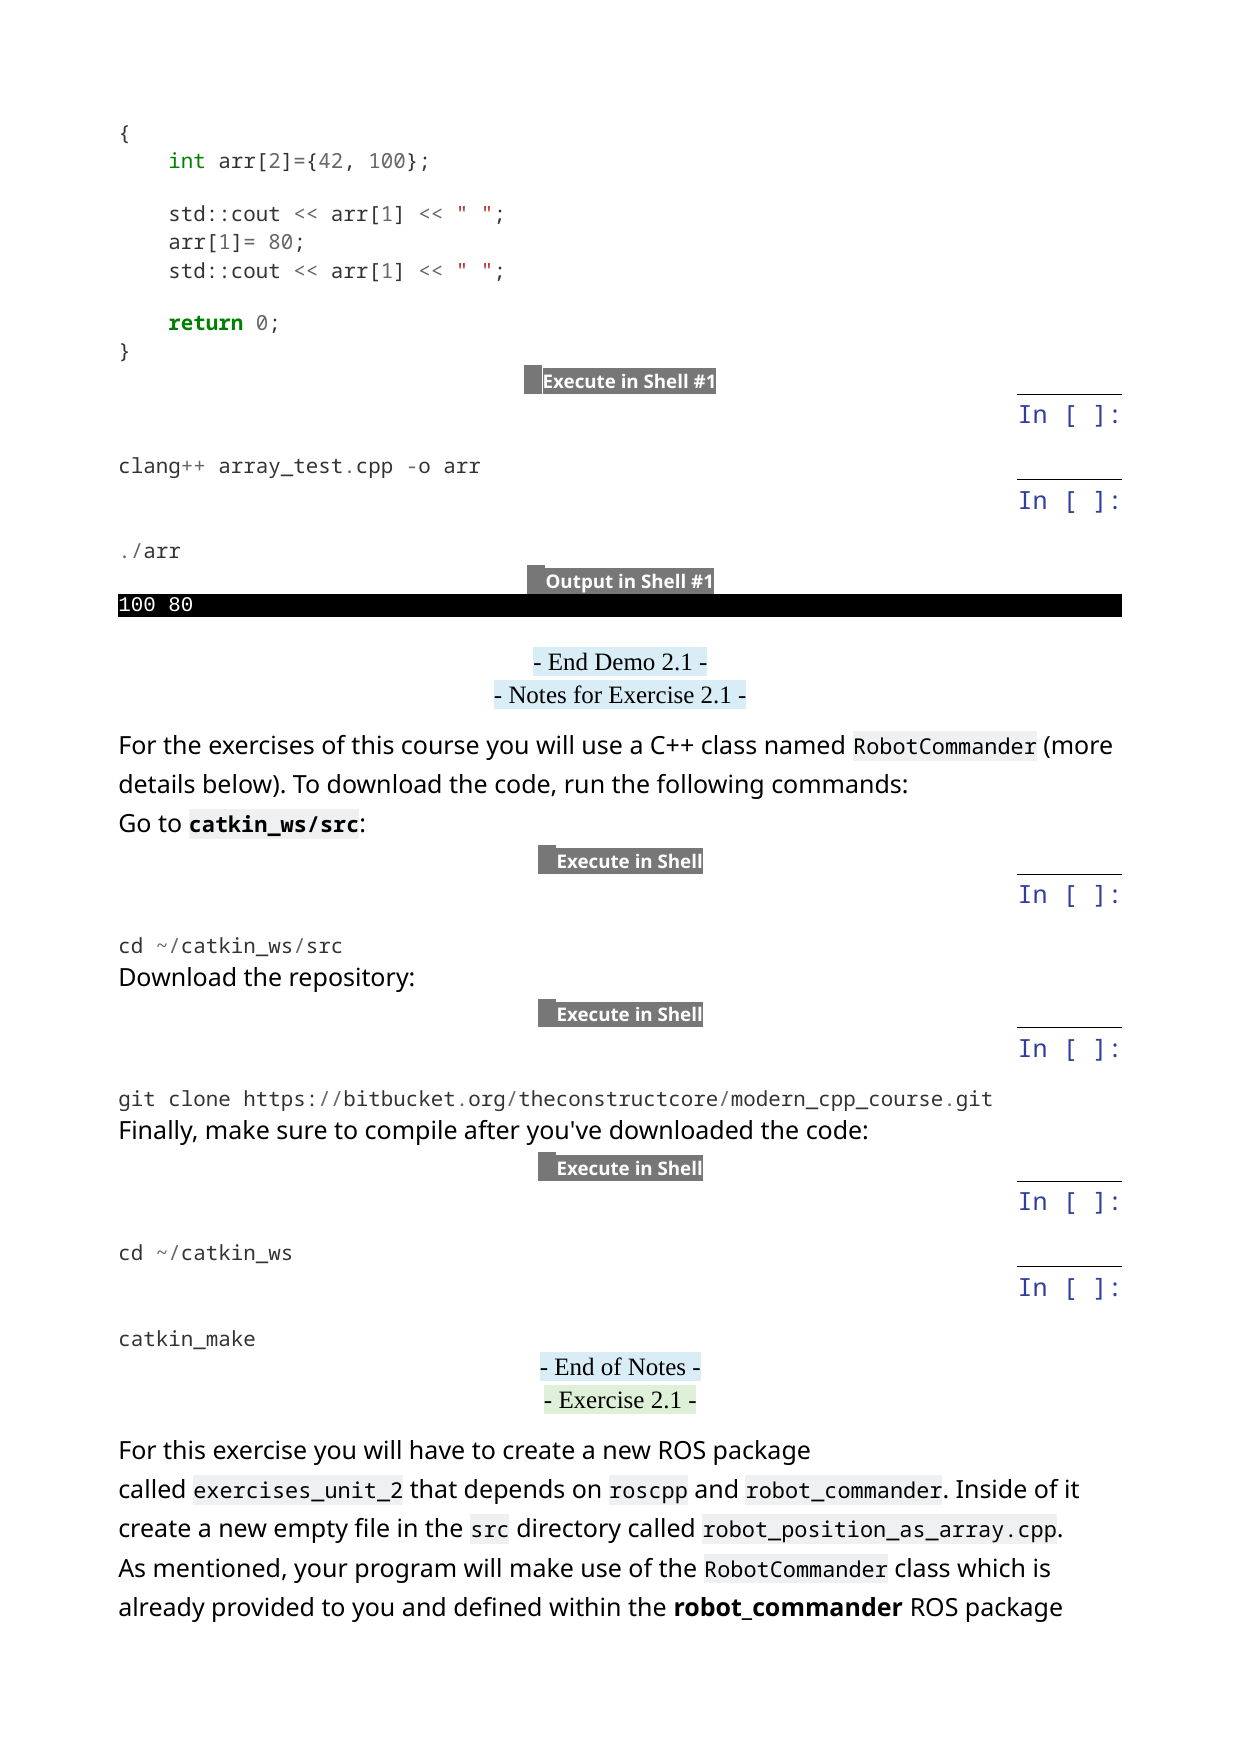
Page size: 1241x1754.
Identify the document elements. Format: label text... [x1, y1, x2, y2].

text In [ ]: [118, 874, 1122, 911]
text For the exercises of this course you will use a C++ class named RobotCommander (more details below). To download the code, run the following commands: [118, 727, 1122, 801]
text int arr[2]={42, 100}; [118, 147, 1122, 175]
text - End Demo 2.1 - [118, 647, 1122, 676]
text git clone https://bitbucket.org/theconstructcore/modern_cpp_course.git [118, 1084, 1122, 1113]
text Execute in Shell [118, 1152, 1122, 1181]
text { [118, 118, 1122, 147]
text arr[1]= 80; [118, 227, 1122, 256]
text std::cout << arr[1] << " "; [118, 256, 1122, 284]
text Execute in Shell [118, 998, 1122, 1027]
text - Exercise 2.1 - [118, 1385, 1122, 1414]
text In [ ]: [118, 1027, 1122, 1064]
text } [118, 337, 1122, 365]
text - Notes for Exercise 2.1 - [118, 680, 1122, 709]
text Download the repository: [118, 959, 1122, 993]
text catkin_make [118, 1324, 1122, 1352]
text clang++ array_test.cpp -o arr [118, 451, 1122, 479]
text Finally, make sure to compile after you've downloaded the code: [118, 1113, 1122, 1147]
text 100 80 [118, 594, 1122, 617]
text In [ ]: [118, 1181, 1122, 1218]
text In [ ]: [118, 1266, 1122, 1303]
text Execute in Shell #1 [118, 365, 1122, 394]
text Execute in Shell [118, 845, 1122, 874]
text In [ ]: [118, 394, 1122, 431]
text Output in Shell #1 [118, 565, 1122, 594]
text std::cout << arr[1] << " "; [118, 199, 1122, 227]
text ./arr [118, 537, 1122, 565]
text cd ~/catkin_ws [118, 1238, 1122, 1266]
text For this exercise you will have to create a new ROS package called exercises_unit_2 that depends on roscpp and robot_commander. Inside of it create a new empty file in the src directory called robot_position_as_array.cpp. [118, 1433, 1122, 1545]
text return 0; [118, 308, 1122, 337]
text - End of Notes - [118, 1352, 1122, 1381]
text In [ ]: [118, 479, 1122, 516]
text Go to catkin_ws/src: [118, 806, 1122, 840]
text cd ~/catkin_ws/src [118, 931, 1122, 959]
text As mentioned, your program will make use of the RobotCommander class which is already provided to you and defined within the robot_commander ROS package [118, 1550, 1122, 1623]
